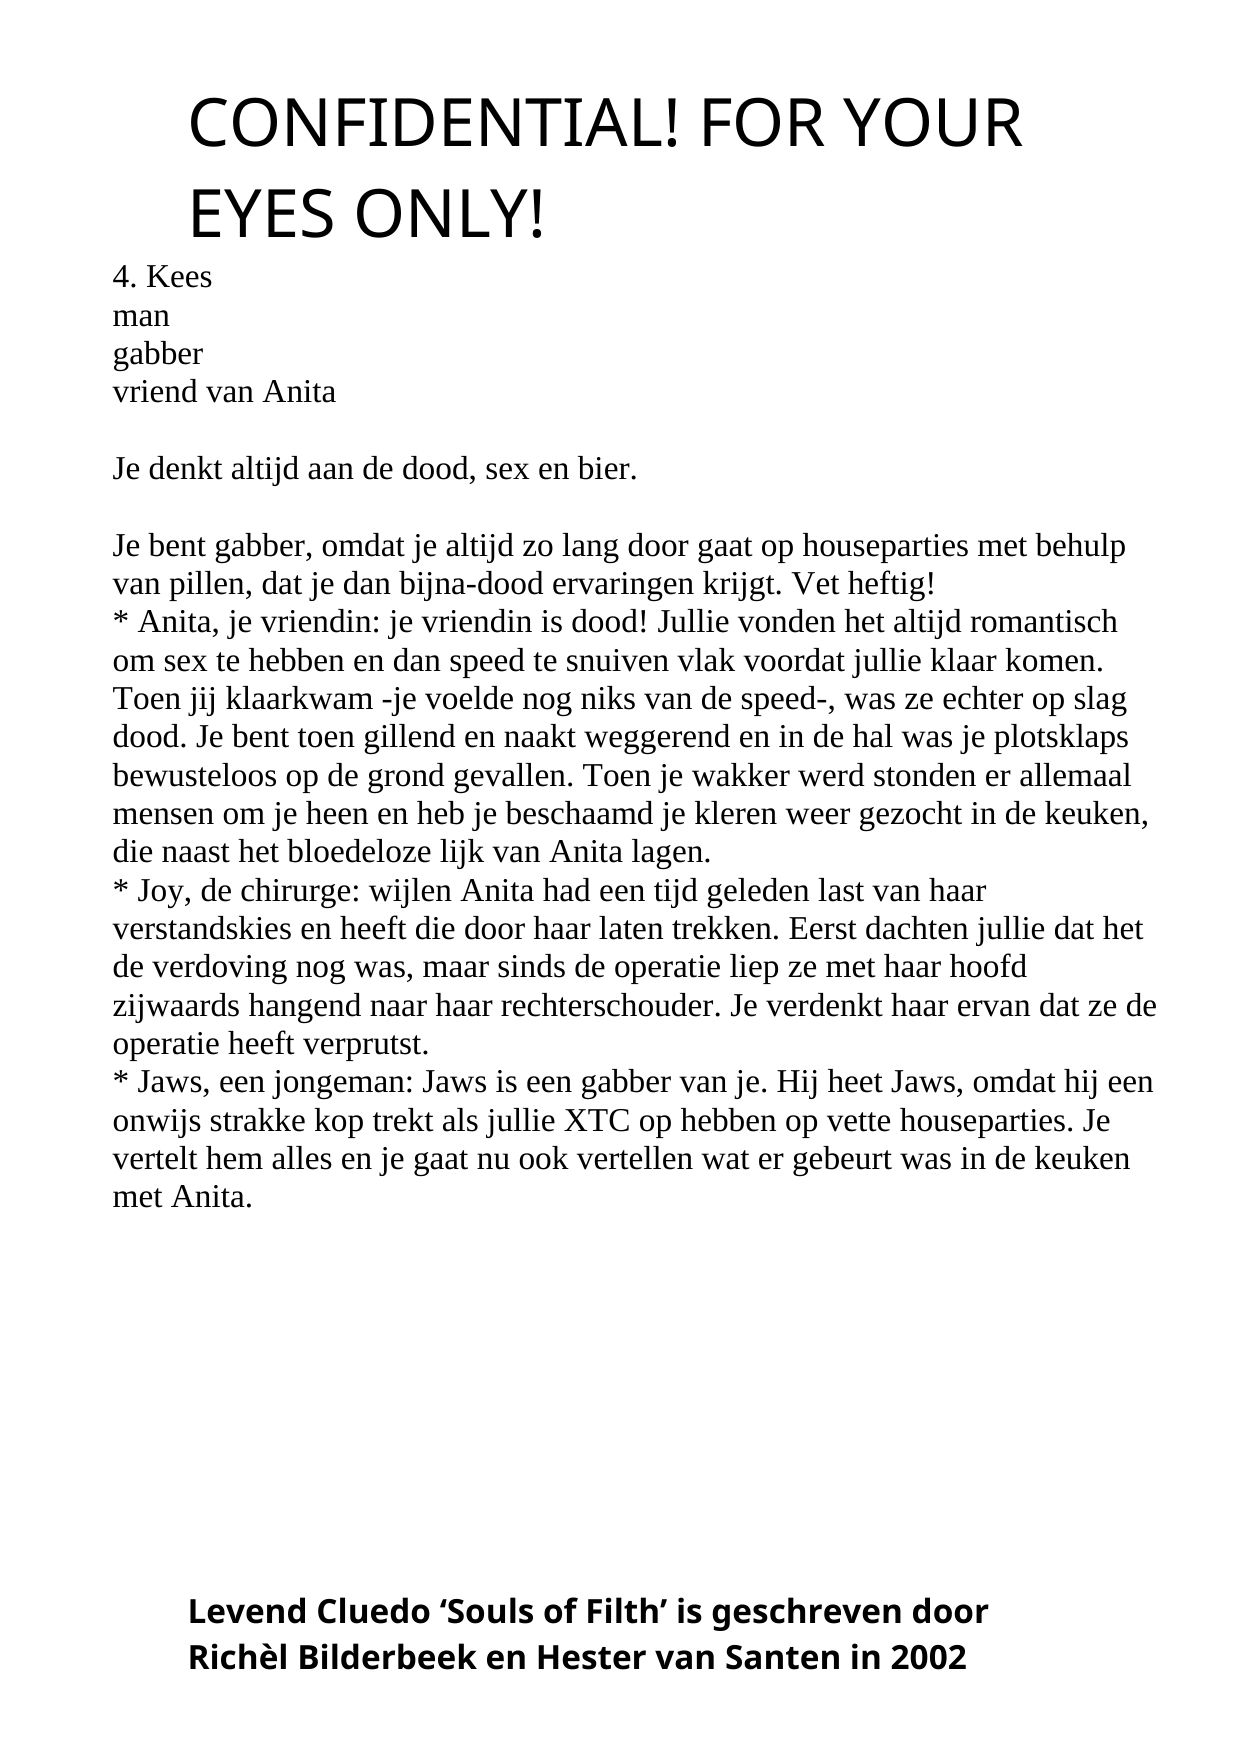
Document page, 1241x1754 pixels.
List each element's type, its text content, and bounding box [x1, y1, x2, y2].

text * Joy, de chirurge: wijlen Anita had een tijd geleden last van haar verstandskies en heeft die door haar laten trekken. Eerst dachten jullie dat het de verdoving nog was, maar sinds de operatie liep ze met haar hoofd zijwaards hangend naar haar rechterschouder. Je verdenkt haar ervan dat ze de operatie heeft verprutst. [112, 870, 1162, 1062]
text Je denkt altijd aan de dood, sex en bier. [112, 448, 1162, 487]
text vriend van Anita [112, 372, 1162, 410]
text man [112, 295, 1162, 333]
text * Anita, je vriendin: je vriendin is dood! Jullie vonden het altijd romantisch om sex te hebben en dan speed te snuiven vlak voordat jullie klaar komen. Toen jij klaarkwam -je voelde nog niks van de speed-, was ze echter op slag dood. Je bent toen gillend en naakt weggerend en in de hal was je plotsklaps bewusteloos op de grond gevallen. Toen je wakker werd stonden er allemaal mensen om je heen en heb je beschaamd je kleren weer gezocht in de keuken, die naast het bloedeloze lijk van Anita lagen. [112, 602, 1162, 870]
text Je bent gabber, omdat je altijd zo lang door gaat op houseparties met behulp van pillen, dat je dan bijna-dood ervaringen krijgt. Vet heftig! [112, 525, 1162, 602]
text 4. Kees [112, 257, 1162, 295]
text * Jaws, een jongeman: Jaws is een gabber van je. Hij heet Jaws, omdat hij een onwijs strakke kop trekt als jullie XTC op hebben op vette houseparties. Je vertelt hem alles en je gaat nu ook vertellen wat er gebeurt was in de keuken met Anita. [112, 1062, 1162, 1215]
text gabber [112, 333, 1162, 372]
